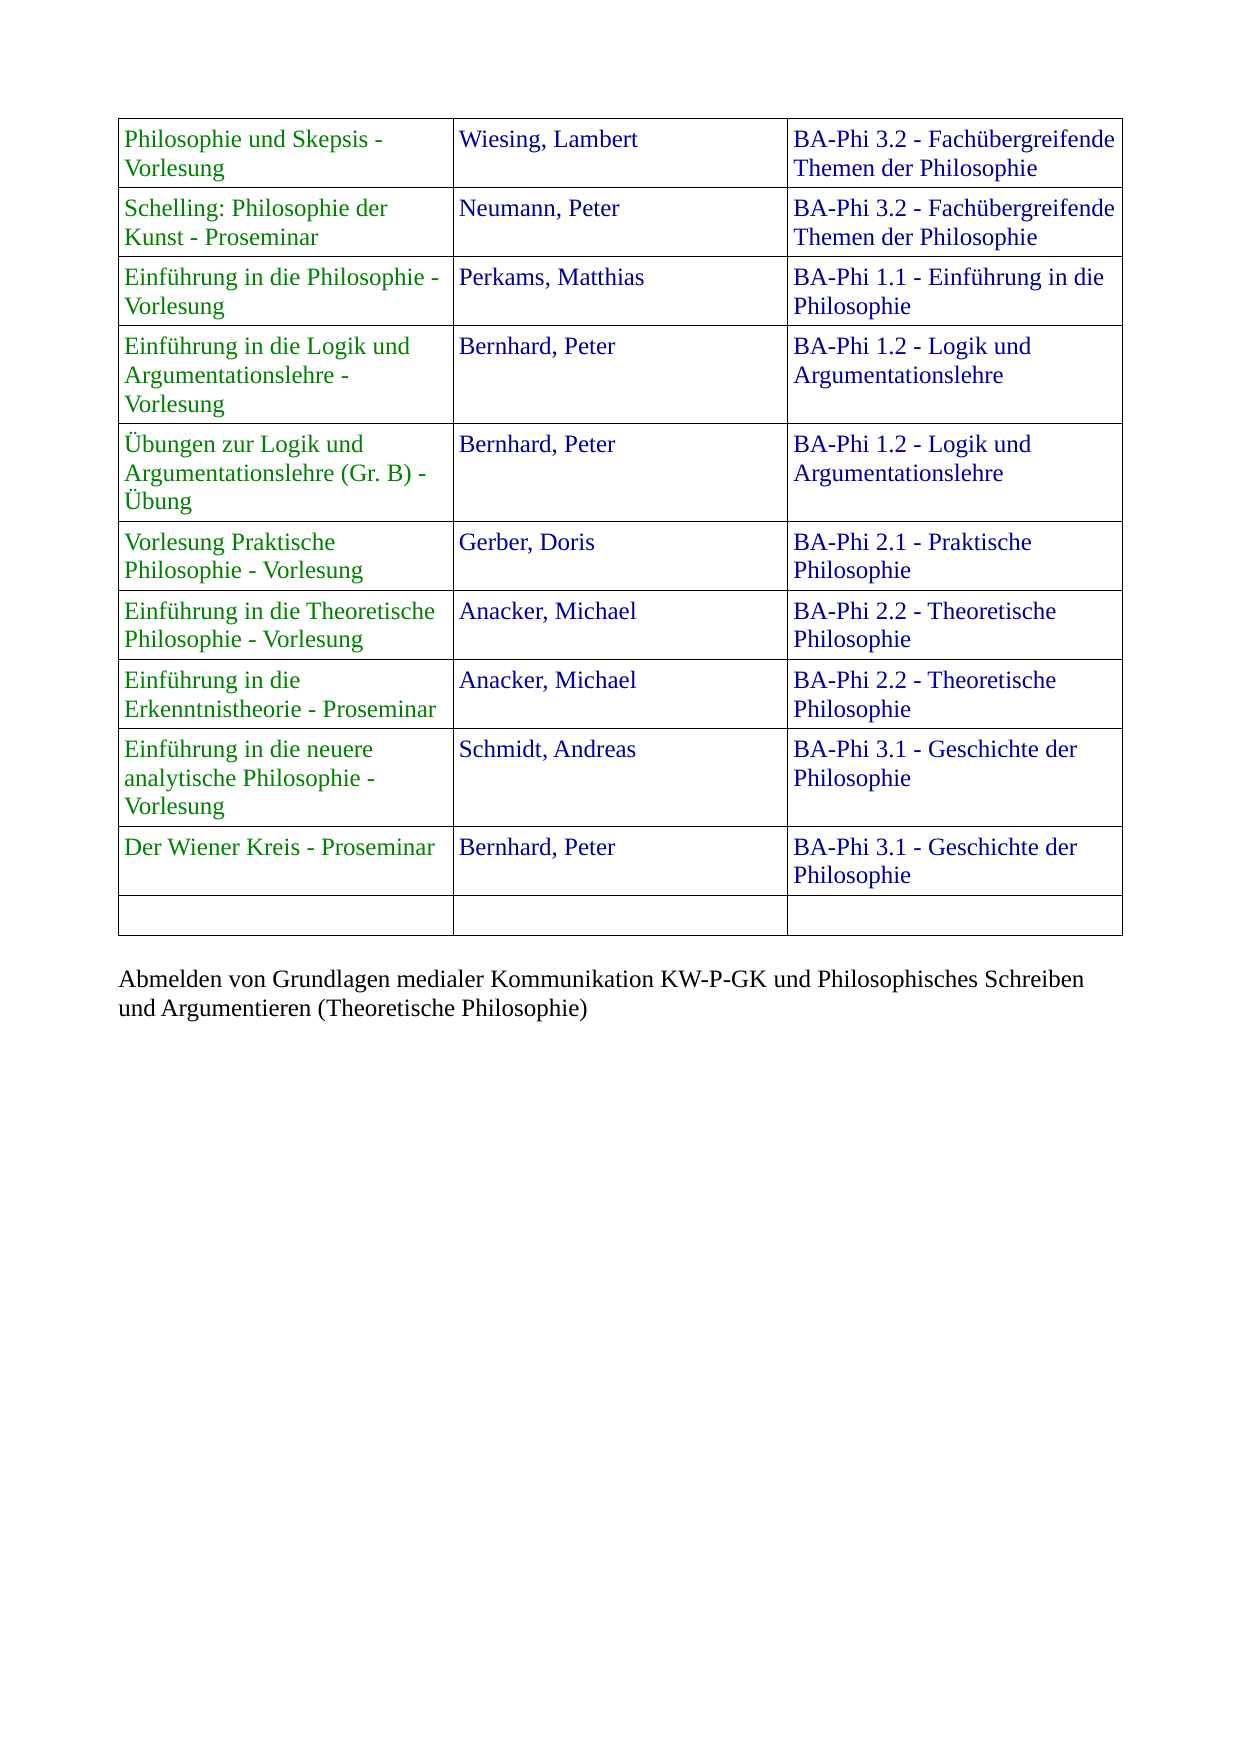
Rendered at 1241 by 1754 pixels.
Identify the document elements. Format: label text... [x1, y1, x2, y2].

table_cell [119, 896, 453, 935]
table_cell Neumann, Peter [454, 188, 787, 256]
table_cell Bernhard, Peter [454, 326, 787, 423]
table_cell BA-Phi 2.2 - Theoretische Philosophie [788, 660, 1122, 728]
table_cell BA-Phi 2.2 - Theoretische Philosophie [788, 591, 1122, 659]
table_cell BA-Phi 2.1 - Praktische Philosophie [788, 522, 1122, 590]
text Abmelden von Grundlagen medialer Kommunikation KW-P-GK und Philosophisches Schreiben und Argumentieren (Theoretische Philosophie) [118, 964, 1122, 1022]
table_cell Perkams, Matthias [454, 257, 787, 325]
table_cell BA-Phi 1.1 - Einführung in die Philosophie [788, 257, 1122, 325]
table_cell Der Wiener Kreis - Proseminar [119, 827, 453, 895]
table_cell Bernhard, Peter [454, 827, 787, 895]
table_header Philosophie und Skepsis - Vorlesung [119, 119, 453, 187]
table_cell BA-Phi 3.1 - Geschichte der Philosophie [788, 827, 1122, 895]
table_cell Einführung in die Logik und Argumentationslehre - Vorlesung [119, 326, 453, 423]
table_cell BA-Phi 1.2 - Logik und Argumentationslehre [788, 326, 1122, 423]
table_cell Schelling: Philosophie der Kunst - Proseminar [119, 188, 453, 256]
table_cell Einführung in die Theoretische Philosophie - Vorlesung [119, 591, 453, 659]
table_cell Übungen zur Logik und Argumentationslehre (Gr. B) - Übung [119, 424, 453, 521]
table_header Wiesing, Lambert [454, 119, 787, 187]
table_header BA-Phi 3.2 - Fachübergreifende Themen der Philosophie [788, 119, 1122, 187]
table_cell Einführung in die Philosophie - Vorlesung [119, 257, 453, 325]
table_cell [788, 896, 1122, 935]
table_cell BA-Phi 3.1 - Geschichte der Philosophie [788, 729, 1122, 826]
table_cell Einführung in die neuere analytische Philosophie - Vorlesung [119, 729, 453, 826]
table_cell BA-Phi 1.2 - Logik und Argumentationslehre [788, 424, 1122, 521]
table_cell Gerber, Doris [454, 522, 787, 590]
table_cell BA-Phi 3.2 - Fachübergreifende Themen der Philosophie [788, 188, 1122, 256]
table_cell Anacker, Michael [454, 660, 787, 728]
table_cell [454, 896, 787, 935]
table_cell Schmidt, Andreas [454, 729, 787, 826]
table_cell Bernhard, Peter [454, 424, 787, 521]
table_cell Einführung in die Erkenntnistheorie - Proseminar [119, 660, 453, 728]
table_cell Anacker, Michael [454, 591, 787, 659]
table_cell Vorlesung Praktische Philosophie - Vorlesung [119, 522, 453, 590]
